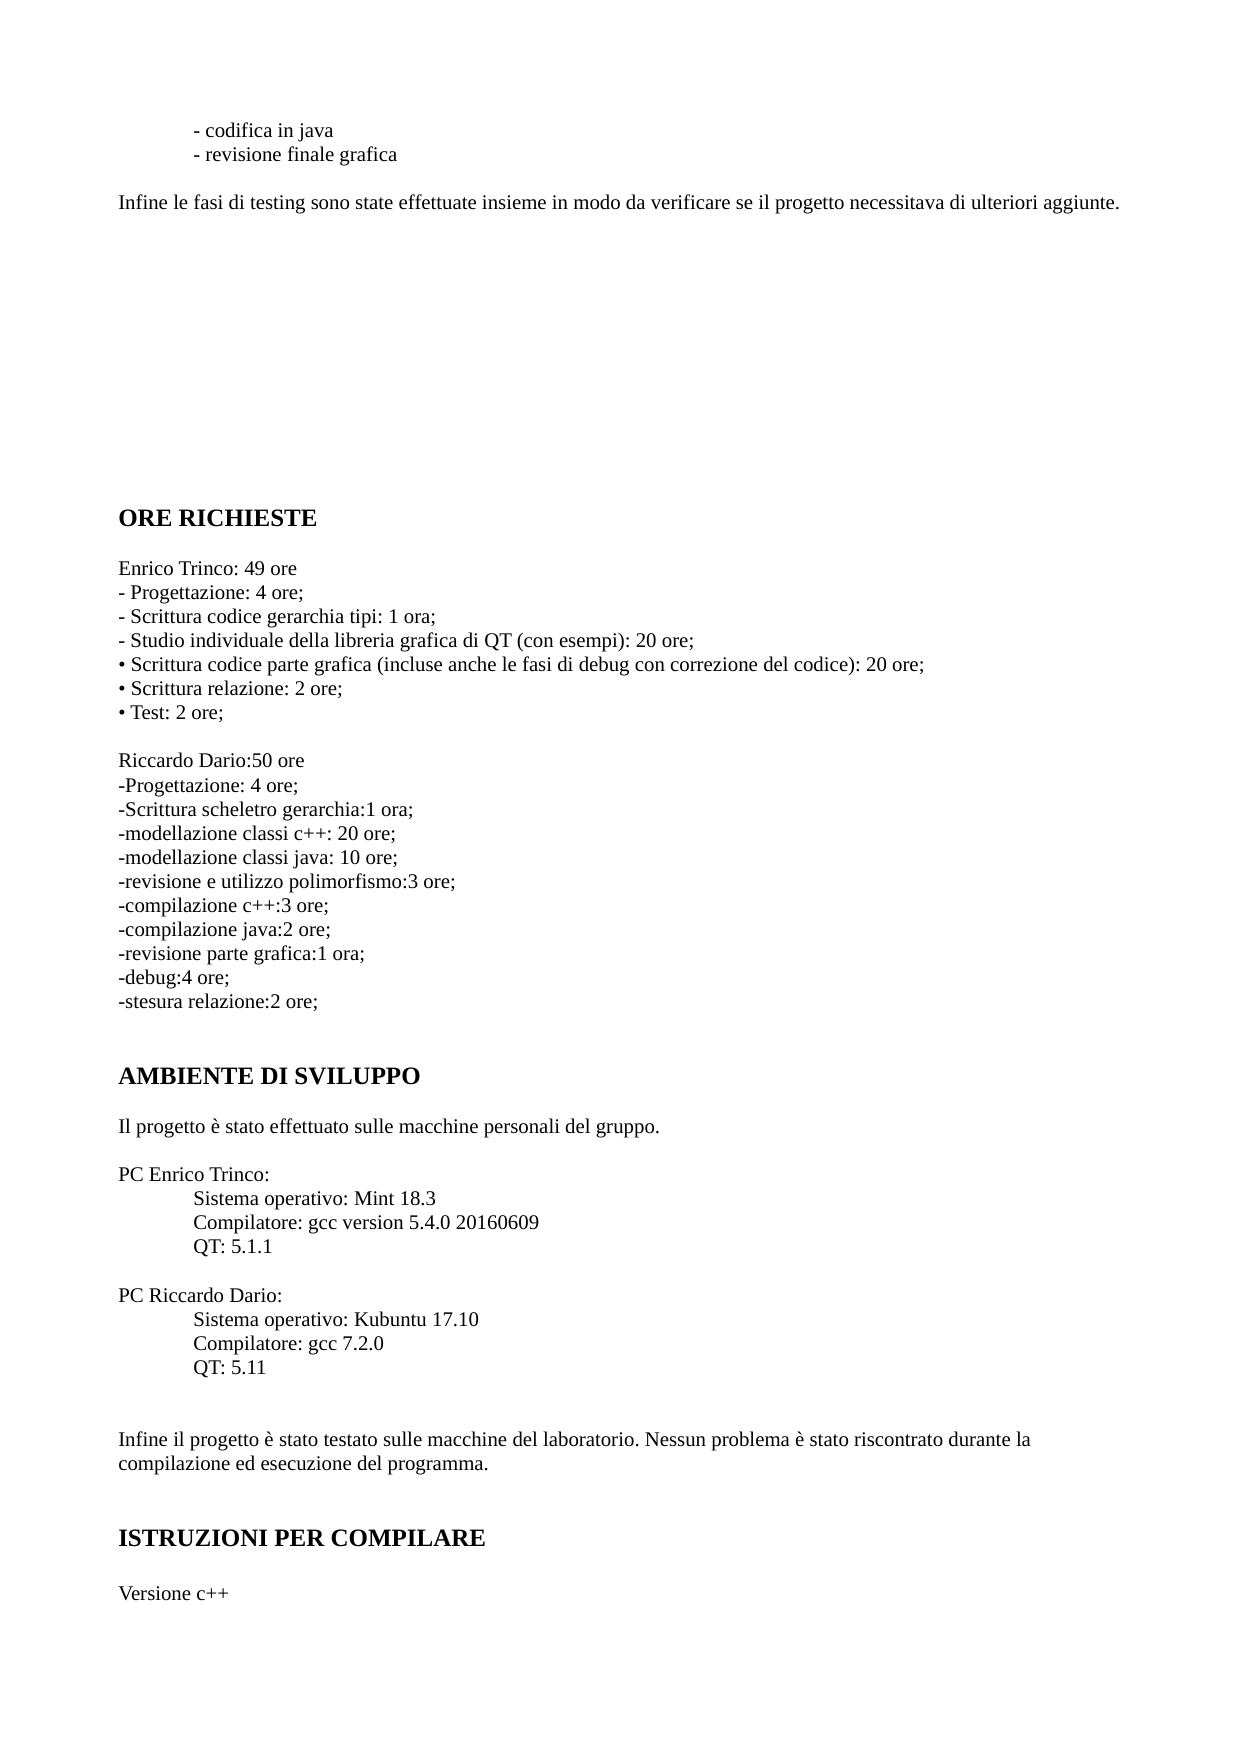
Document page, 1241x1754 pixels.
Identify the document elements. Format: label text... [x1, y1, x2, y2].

text - revisione finale grafica [118, 142, 1122, 166]
text Compilatore: gcc 7.2.0 [118, 1331, 1122, 1355]
text Riccardo Dario:50 ore [118, 748, 1122, 772]
text -stesura relazione:2 ore; [118, 989, 1122, 1013]
text Infine le fasi di testing sono state effettuate insieme in modo da verificare se il progetto necessitava di ulteriori aggiunte. [118, 190, 1122, 214]
text QT: 5.1.1 [118, 1234, 1122, 1258]
text -Scrittura scheletro gerarchia:1 ora; [118, 797, 1122, 821]
text - Scrittura codice gerarchia tipi: 1 ora; [118, 604, 1122, 628]
text ISTRUZIONI PER COMPILARE [118, 1523, 1122, 1552]
text • Scrittura relazione: 2 ore; [118, 676, 1122, 700]
text - Studio individuale della libreria grafica di QT (con esempi): 20 ore; [118, 628, 1122, 652]
text -revisione e utilizzo polimorfismo:3 ore; [118, 869, 1122, 893]
text -debug:4 ore; [118, 965, 1122, 989]
text - codifica in java [118, 118, 1122, 142]
text PC Riccardo Dario: [118, 1282, 1122, 1307]
text Enrico Trinco: 49 ore [118, 556, 1122, 580]
text Compilatore: gcc version 5.4.0 20160609 [118, 1210, 1122, 1234]
text -compilazione java:2 ore; [118, 917, 1122, 941]
text -modellazione classi c++: 20 ore; [118, 821, 1122, 845]
text Sistema operativo: Kubuntu 17.10 [118, 1307, 1122, 1331]
text Versione c++ [118, 1581, 1122, 1605]
text • Scrittura codice parte grafica (incluse anche le fasi di debug con correzione del codice): 20 ore; [118, 652, 1122, 676]
text ORE RICHIESTE [118, 503, 1122, 532]
text AMBIENTE DI SVILUPPO [118, 1061, 1122, 1090]
text Il progetto è stato effettuato sulle macchine personali del gruppo. [118, 1114, 1122, 1138]
text • Test: 2 ore; [118, 700, 1122, 724]
text -revisione parte grafica:1 ora; [118, 941, 1122, 965]
text Sistema operativo: Mint 18.3 [118, 1186, 1122, 1210]
text -modellazione classi java: 10 ore; [118, 845, 1122, 869]
text -compilazione c++:3 ore; [118, 893, 1122, 917]
text Infine il progetto è stato testato sulle macchine del laboratorio. Nessun problema è stato riscontrato durante la compilazione ed esecuzione del programma. [118, 1427, 1122, 1475]
text PC Enrico Trinco: [118, 1162, 1122, 1186]
text - Progettazione: 4 ore; [118, 580, 1122, 604]
text -Progettazione: 4 ore; [118, 772, 1122, 797]
text QT: 5.11 [118, 1355, 1122, 1379]
